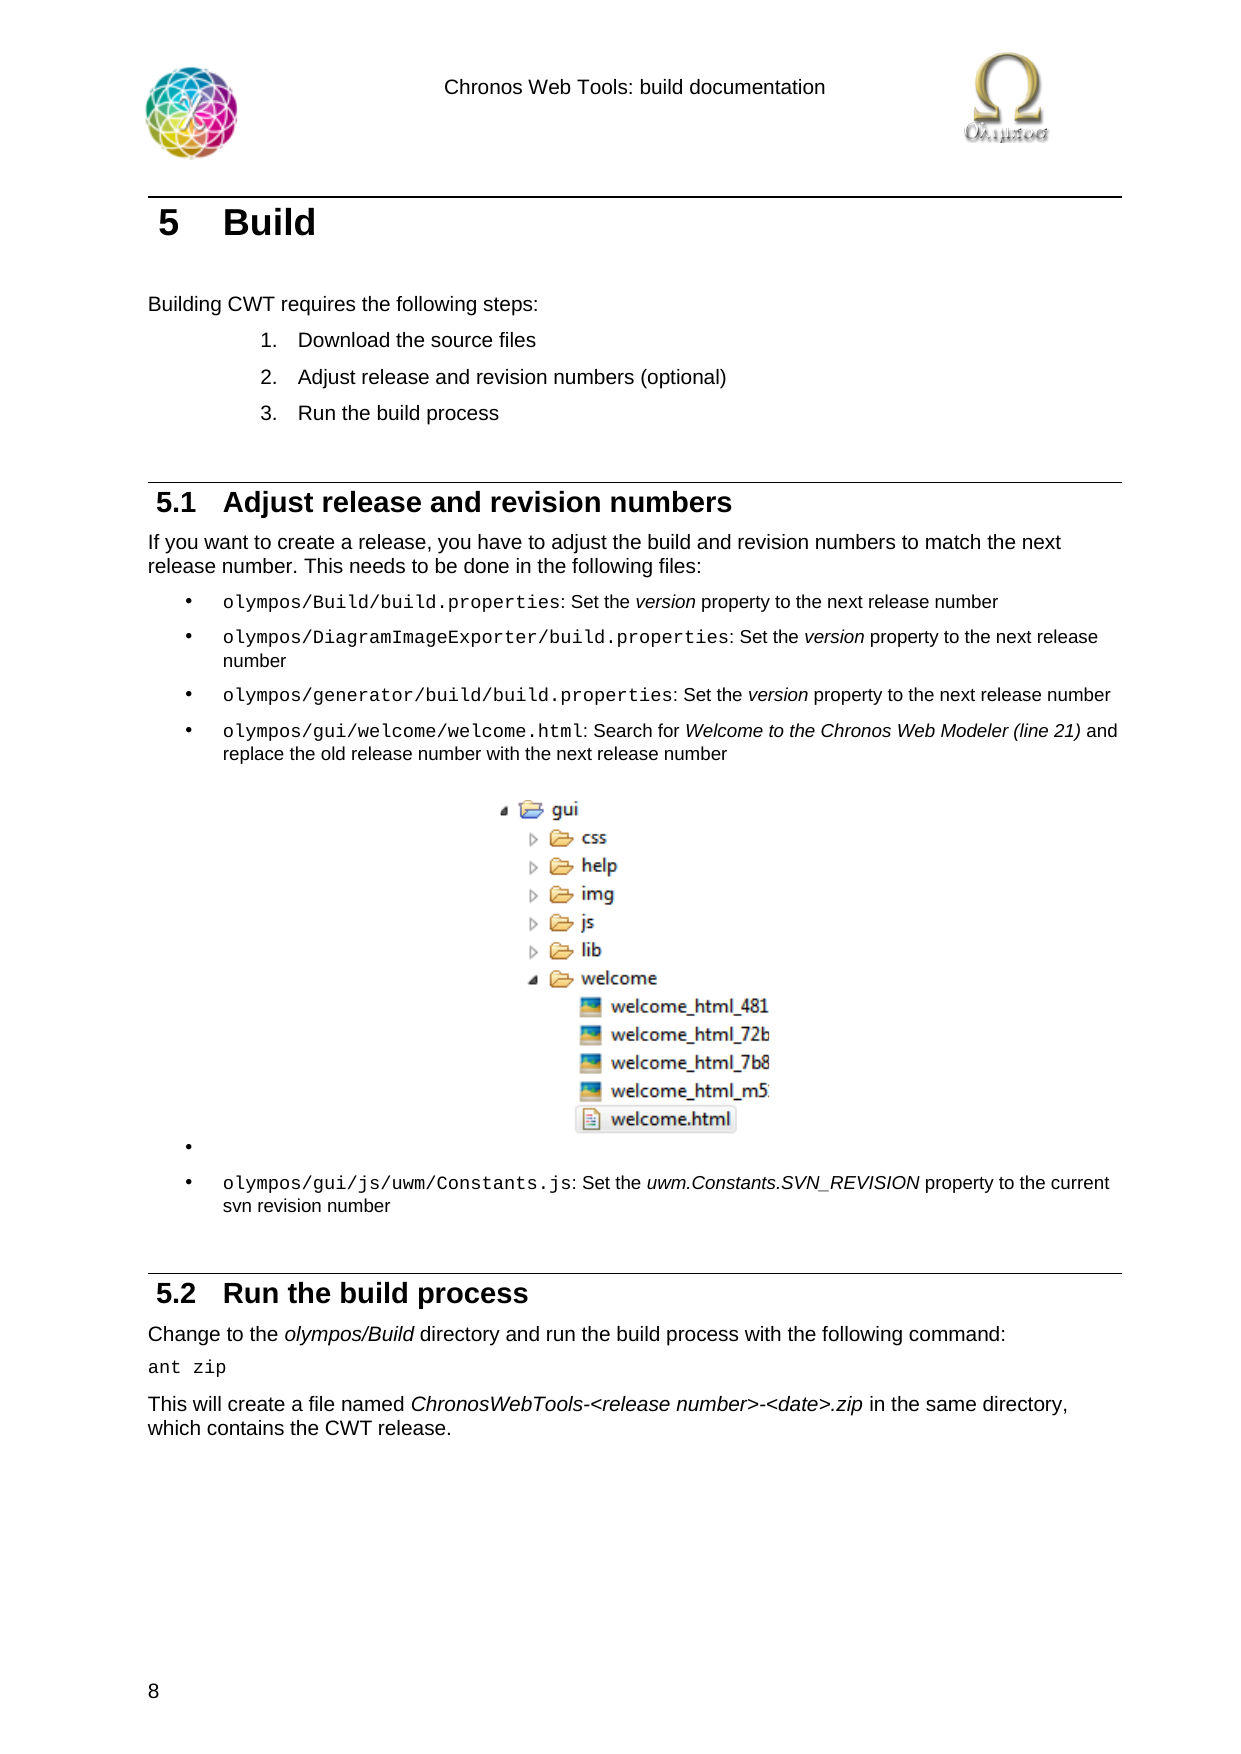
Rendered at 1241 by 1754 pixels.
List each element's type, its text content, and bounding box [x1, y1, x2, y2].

text ant zip [148, 1358, 1122, 1379]
list olympos/generator/build/build.properties: Set the version property to the next release number [185, 684, 1122, 707]
picture [144, 66, 239, 160]
list Run the build process [260, 401, 1122, 425]
text This will create a file named ChronosWebTools-<release number>-<date>.zip in the same directory, which contains the CWT release. [148, 1392, 1122, 1440]
text Change to the olympos/Build directory and run the build process with the following command: [148, 1322, 1122, 1346]
text Building CWT requires the following steps: [148, 292, 1122, 316]
list Download the source files [260, 328, 1122, 352]
list olympos/DiagramImageExporter/build.properties: Set the version property to the next release number [185, 626, 1122, 671]
list olympos/gui/js/uwm/Constants.js: Set the uwm.Constants.SVN_REVISION property to the current svn revision number [185, 1172, 1122, 1216]
list Adjust release and revision numbers (optional) [260, 364, 1122, 388]
subtitle Adjust release and revision numbers [148, 483, 1122, 518]
subtitle Run the build process [148, 1274, 1122, 1310]
picture [500, 800, 770, 1135]
picture [961, 50, 1051, 143]
subtitle Build [148, 198, 1122, 243]
text If you want to create a release, you have to adjust the build and revision numbers to match the next release number. This needs to be done in the following files: [148, 530, 1122, 578]
list olympos/Build/build.properties: Set the version property to the next release number [185, 591, 1122, 614]
list olympos/gui/welcome/welcome.html: Search for Welcome to the Chronos Web Modeler (line 21) and replace the old release number with the next release number [185, 719, 1122, 788]
